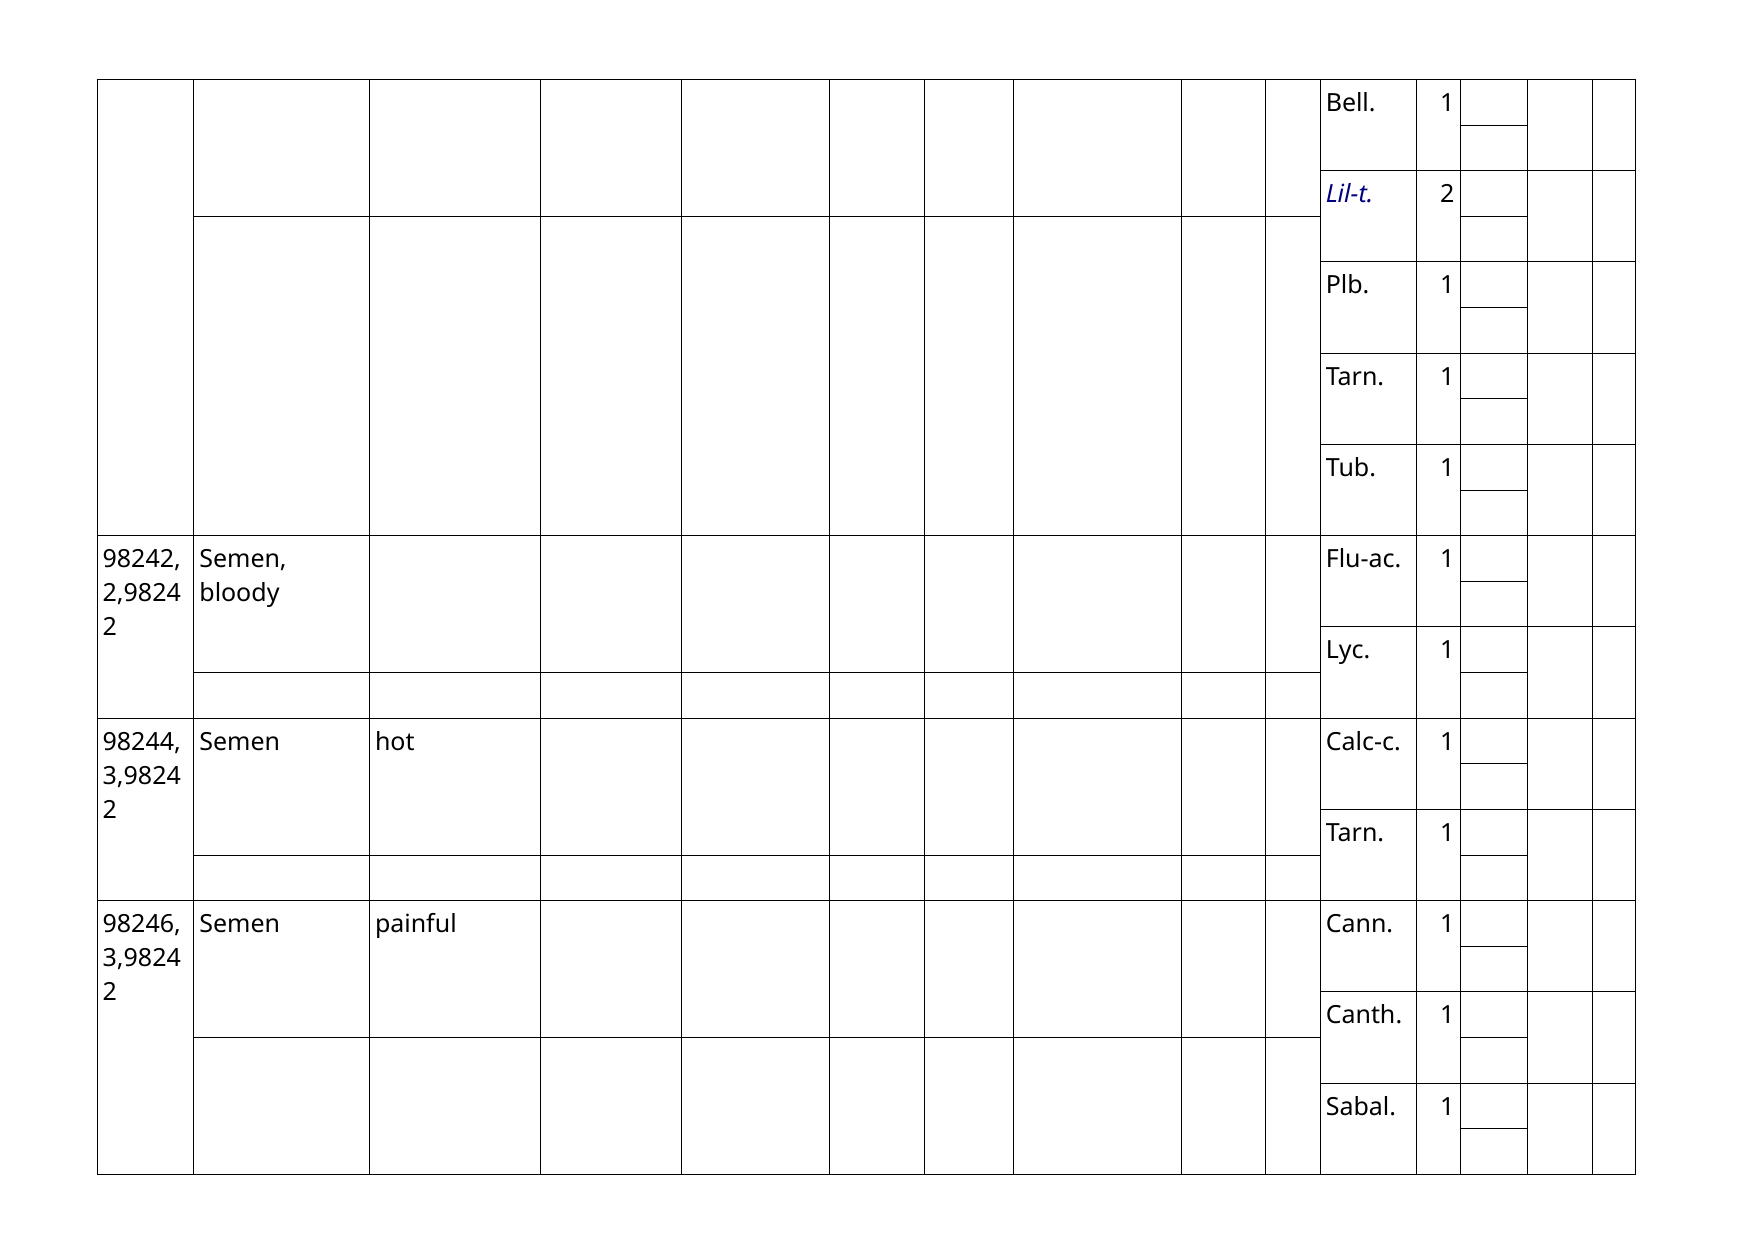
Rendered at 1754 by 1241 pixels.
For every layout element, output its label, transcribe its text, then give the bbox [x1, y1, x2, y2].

table_cell 2 [1417, 171, 1460, 261]
table_cell [1182, 536, 1265, 672]
table_cell [1014, 901, 1181, 1037]
table_cell painful [370, 901, 540, 1037]
table_cell [830, 1038, 924, 1174]
table_cell [1593, 536, 1635, 626]
table_cell [1528, 354, 1592, 444]
table_cell 1 [1417, 992, 1460, 1083]
table_cell [682, 80, 829, 216]
table_cell 98244,3,98242 [98, 719, 193, 900]
table_cell [1593, 262, 1635, 353]
table_cell [541, 901, 681, 1037]
table_cell [1461, 399, 1527, 444]
table_cell [1461, 947, 1527, 991]
table_cell [1461, 1038, 1527, 1083]
table_cell [370, 80, 540, 216]
table_cell [1461, 354, 1527, 398]
table_cell [1461, 856, 1527, 900]
table_cell [1593, 627, 1635, 718]
table_cell Tarn. [1321, 354, 1416, 444]
table_cell [1461, 536, 1527, 581]
table_cell [1461, 491, 1527, 535]
table_cell 1 [1417, 901, 1460, 991]
table_cell [1266, 1038, 1320, 1174]
table_cell [1593, 992, 1635, 1083]
table_cell [925, 1038, 1013, 1174]
table_cell 1 [1417, 536, 1460, 626]
table_cell 1 [1417, 810, 1460, 900]
table_cell [1014, 856, 1181, 900]
table_cell [541, 673, 681, 718]
table_cell [830, 536, 924, 672]
table_cell 98246,3,98242 [98, 901, 193, 1174]
table_cell Sabal. [1321, 1084, 1416, 1174]
table_cell [1528, 262, 1592, 353]
table_cell Cann. [1321, 901, 1416, 991]
table_cell 1 [1417, 627, 1460, 718]
table_cell [194, 856, 369, 900]
table_cell [1266, 536, 1320, 672]
table_cell [1461, 992, 1527, 1037]
table_cell 1 [1417, 445, 1460, 535]
table_cell [925, 856, 1013, 900]
table_cell 1 [1417, 80, 1460, 170]
table_cell 1 [1417, 719, 1460, 809]
table_cell [1593, 810, 1635, 900]
table_cell [925, 80, 1013, 216]
table_cell [1593, 719, 1635, 809]
table_cell [1461, 627, 1527, 672]
table_cell [1014, 719, 1181, 854]
table_cell [682, 217, 829, 535]
table_cell [1528, 536, 1592, 626]
table_cell [194, 217, 369, 535]
table_cell Tub. [1321, 445, 1416, 535]
table_cell [925, 901, 1013, 1037]
table_cell Lil-t. [1321, 171, 1416, 261]
table_cell [1266, 856, 1320, 900]
table_cell [1461, 1129, 1527, 1174]
table_cell [830, 673, 924, 718]
table_cell [830, 719, 924, 854]
table_cell [1266, 673, 1320, 718]
table_cell [1461, 262, 1527, 307]
table_cell [682, 673, 829, 718]
table_cell [1014, 1038, 1181, 1174]
table_cell [830, 901, 924, 1037]
table_cell [370, 536, 540, 672]
table_cell 1 [1417, 262, 1460, 353]
table_cell [1528, 1084, 1592, 1174]
table_cell [1182, 1038, 1265, 1174]
table_cell [925, 719, 1013, 854]
table_cell [1014, 673, 1181, 718]
table_cell [925, 536, 1013, 672]
table_cell [1461, 1084, 1527, 1128]
table_cell Lyc. [1321, 627, 1416, 718]
table_cell [1461, 217, 1527, 261]
table_cell [1528, 810, 1592, 900]
table_cell [541, 536, 681, 672]
table_cell [1014, 217, 1181, 535]
table_cell Semen [194, 901, 369, 1037]
table_cell [1528, 901, 1592, 991]
table_cell [1266, 217, 1320, 535]
table_cell [1461, 901, 1527, 946]
table_cell [1014, 536, 1181, 672]
table_cell [370, 673, 540, 718]
table_cell Canth. [1321, 992, 1416, 1083]
table_cell Calc-c. [1321, 719, 1416, 809]
table_cell [541, 719, 681, 854]
table_cell Flu-ac. [1321, 536, 1416, 626]
table_cell [1266, 901, 1320, 1037]
table_cell [541, 856, 681, 900]
table_cell [1461, 810, 1527, 854]
table_cell [1461, 764, 1527, 809]
table_cell [1182, 856, 1265, 900]
table_cell [1461, 308, 1527, 353]
table_cell [1461, 126, 1527, 170]
table_cell 1 [1417, 1084, 1460, 1174]
table_cell [1593, 354, 1635, 444]
table_cell [682, 856, 829, 900]
table_cell [682, 901, 829, 1037]
table_cell [682, 719, 829, 854]
table_cell [541, 217, 681, 535]
table_cell [1528, 627, 1592, 718]
table_cell [541, 80, 681, 216]
table_cell [1528, 992, 1592, 1083]
table_cell [370, 856, 540, 900]
table_cell [1014, 80, 1181, 216]
table_cell [98, 80, 193, 535]
table_cell [1182, 217, 1265, 535]
table_cell [1182, 673, 1265, 718]
table_cell [1461, 80, 1527, 124]
table_cell 1 [1417, 354, 1460, 444]
table_cell [370, 1038, 540, 1174]
table_cell [1593, 1084, 1635, 1174]
table_cell [194, 80, 369, 216]
table_cell Tarn. [1321, 810, 1416, 900]
table_cell hot [370, 719, 540, 854]
table_cell [1182, 719, 1265, 854]
table_cell [1266, 80, 1320, 216]
table_cell [194, 673, 369, 718]
table_cell [925, 673, 1013, 718]
table_cell Semen [194, 719, 369, 854]
table_cell [194, 1038, 369, 1174]
table_cell Plb. [1321, 262, 1416, 353]
table_cell [1461, 582, 1527, 626]
table_cell [1593, 901, 1635, 991]
table_cell [1182, 80, 1265, 216]
table_cell [1266, 719, 1320, 854]
table_cell [541, 1038, 681, 1174]
table_cell [370, 217, 540, 535]
table_cell [1461, 673, 1527, 718]
table_cell [1593, 171, 1635, 261]
table_cell 98242,2,98242 [98, 536, 193, 718]
table_cell [925, 217, 1013, 535]
table_cell [1182, 901, 1265, 1037]
table_cell [1461, 171, 1527, 216]
table_cell [1528, 171, 1592, 261]
table_cell [682, 536, 829, 672]
table_cell Semen, bloody [194, 536, 369, 672]
table_cell Bell. [1321, 80, 1416, 170]
table_cell [830, 856, 924, 900]
table_cell [1593, 80, 1635, 170]
table_cell [1528, 80, 1592, 170]
table_cell [830, 80, 924, 216]
table_cell [1461, 445, 1527, 489]
table_cell [682, 1038, 829, 1174]
table_cell [1528, 445, 1592, 535]
table_cell [830, 217, 924, 535]
table_cell [1461, 719, 1527, 763]
table_cell [1528, 719, 1592, 809]
table_cell [1593, 445, 1635, 535]
